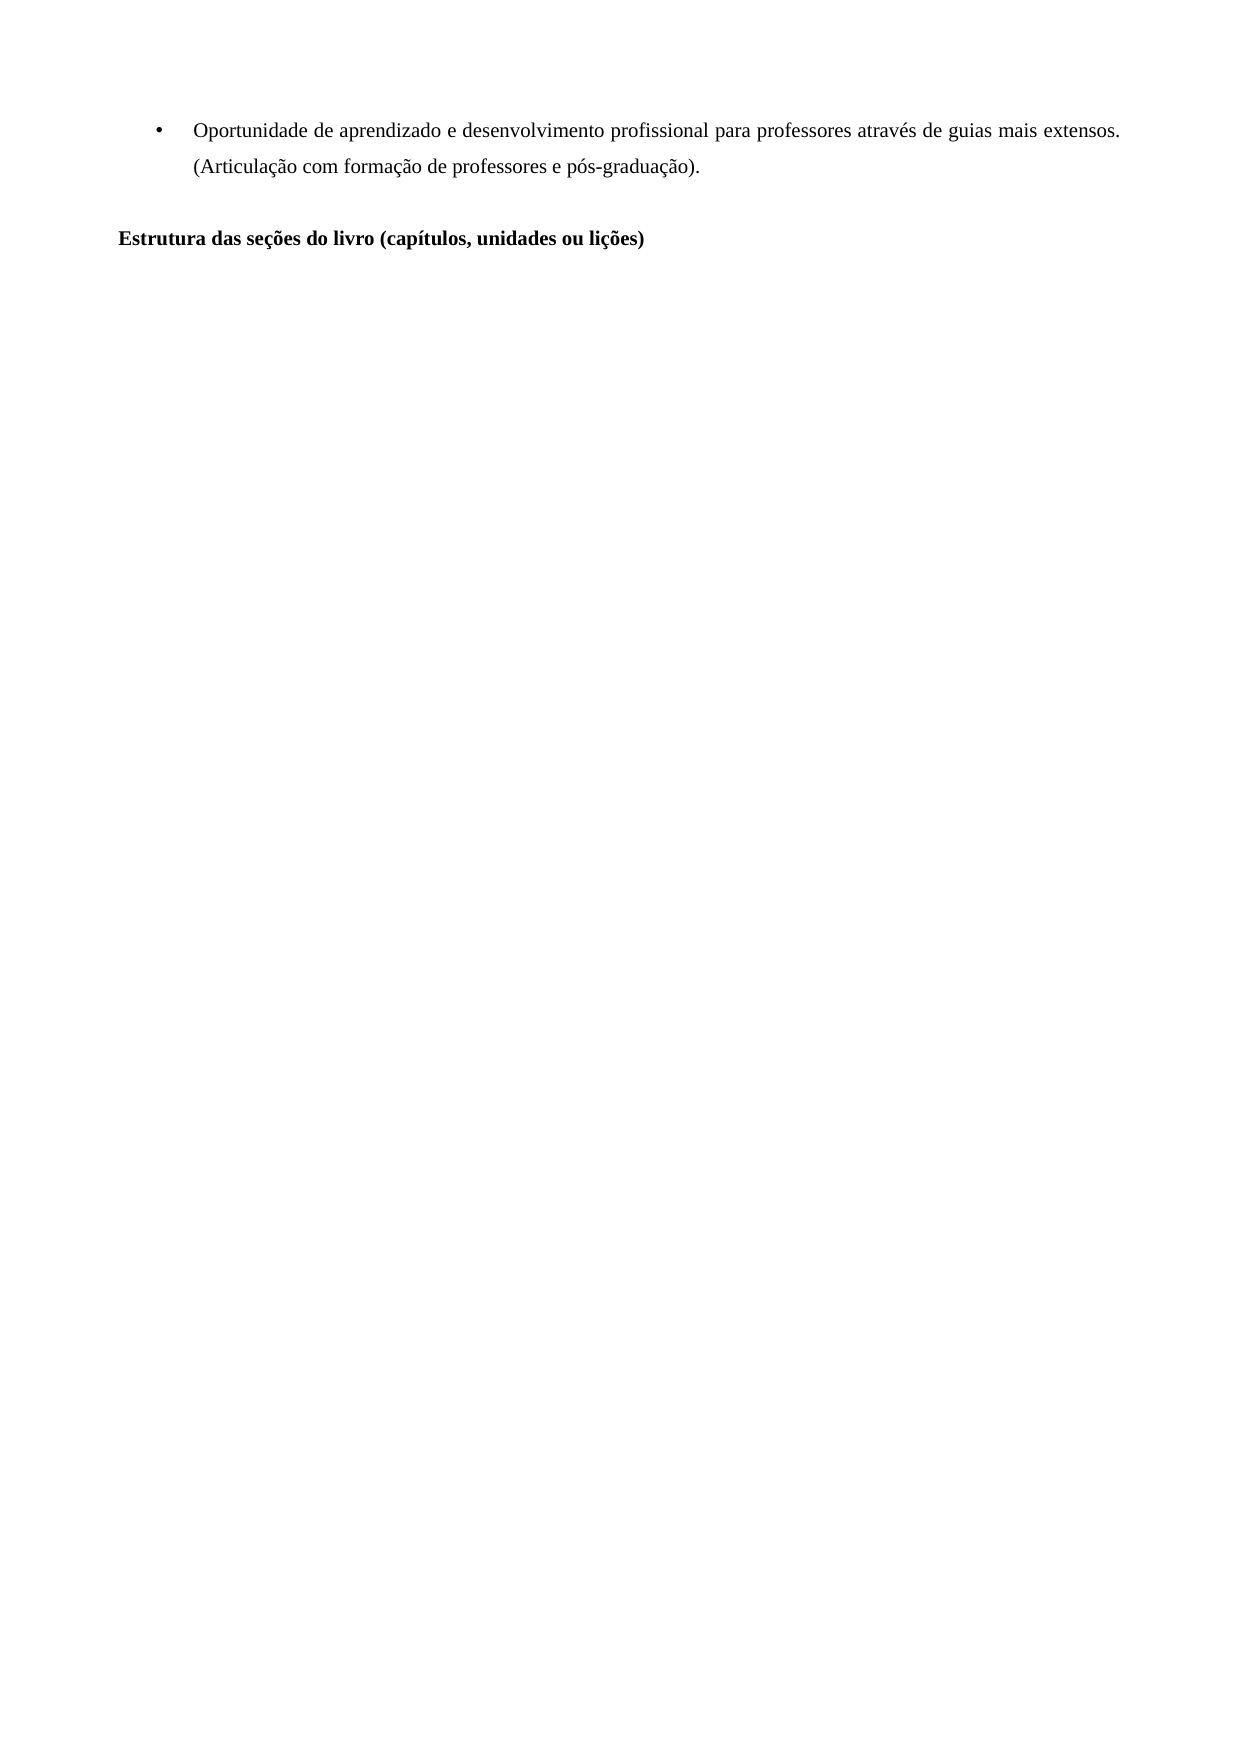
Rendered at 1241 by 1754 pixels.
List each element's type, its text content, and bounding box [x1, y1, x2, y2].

text Estrutura das seções do livro (capítulos, unidades ou lições) [118, 226, 1122, 250]
list Oportunidade de aprendizado e desenvolvimento profissional para professores através de guias mais extensos. (Articulação com formação de professores e pós-graduação). [156, 118, 1122, 178]
